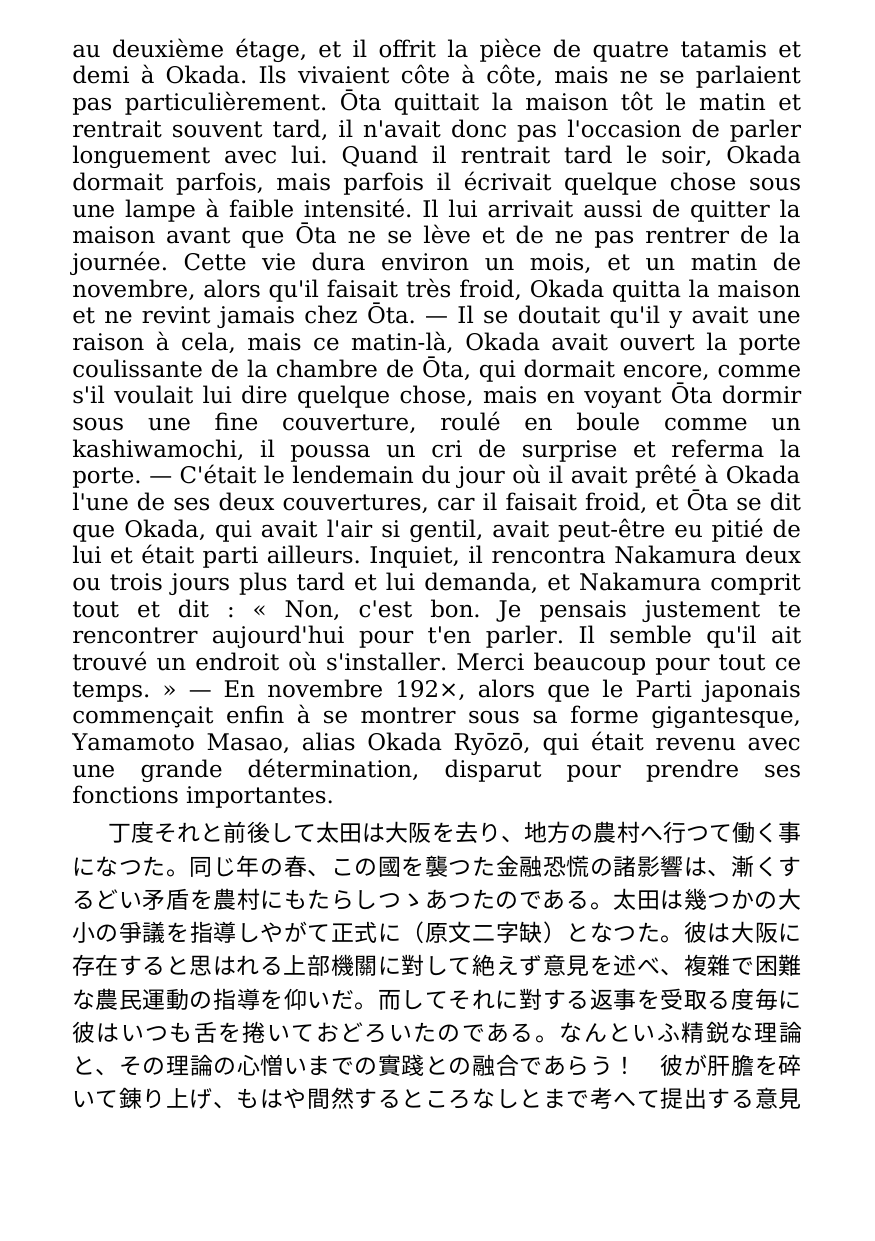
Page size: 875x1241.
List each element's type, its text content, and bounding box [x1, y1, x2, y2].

text au deuxième étage, et il offrit la pièce de quatre tatamis et demi à Okada. Ils vivaient côte à côte, mais ne se parlaient pas particulièrement. Ōta quittait la maison tôt le matin et rentrait souvent tard, il n'avait donc pas l'occasion de parler longuement avec lui. Quand il rentrait tard le soir, Okada dormait parfois, mais parfois il écrivait quelque chose sous une lampe à faible intensité. Il lui arrivait aussi de quitter la maison avant que Ōta ne se lève et de ne pas rentrer de la journée. Cette vie dura environ un mois, et un matin de novembre, alors qu'il faisait très froid, Okada quitta la maison et ne revint jamais chez Ōta. — Il se doutait qu'il y avait une raison à cela, mais ce matin-là, Okada avait ouvert la porte coulissante de la chambre de Ōta, qui dormait encore, comme s'il voulait lui dire quelque chose, mais en voyant Ōta dormir sous une fine couverture, roulé en boule comme un kashiwamochi, il poussa un cri de surprise et referma la porte. — C'était le lendemain du jour où il avait prêté à Okada l'une de ses deux couvertures, car il faisait froid, et Ōta se dit que Okada, qui avait l'air si gentil, avait peut-être eu pitié de lui et était parti ailleurs. Inquiet, il rencontra Nakamura deux ou trois jours plus tard et lui demanda, et Nakamura comprit tout et dit : « Non, c'est bon. Je pensais justement te rencontrer aujourd'hui pour t'en parler. Il semble qu'il ait trouvé un endroit où s'installer. Merci beaucoup pour tout ce temps. » — En novembre 192×, alors que le Parti japonais commençait enfin à se montrer sous sa forme gigantesque, Yamamoto Masao, alias Okada Ryōzō, qui était revenu avec une grande détermination, disparut pour prendre ses fonctions importantes. [72, 36, 802, 809]
text 丁度それと前後して太田は大阪を去り、地方の農村へ行つて働く事になつた。同じ年の春、この國を襲つた金融恐慌の諸影響は、漸くするどい矛盾を農村にもたらしつゝあつたのである。太田は幾つかの大小の爭議を指導しやがて正式に（原文二字缺）となつた。彼は大阪に存在すると思はれる上部機關に對して絶えず意見を述べ、複雜で困難な農民運動の指導を仰いだ。而してそれに對する返事を受取る度毎に彼はいつも舌を捲いておどろいたのである。なんといふ精鋭な理論と、その理論の心憎いまでの實踐との融合であらう！ 彼が肝膽を碎いて錬り上げ、もはや間然するところなしとまで考へて提出する意見 [72, 815, 802, 1114]
